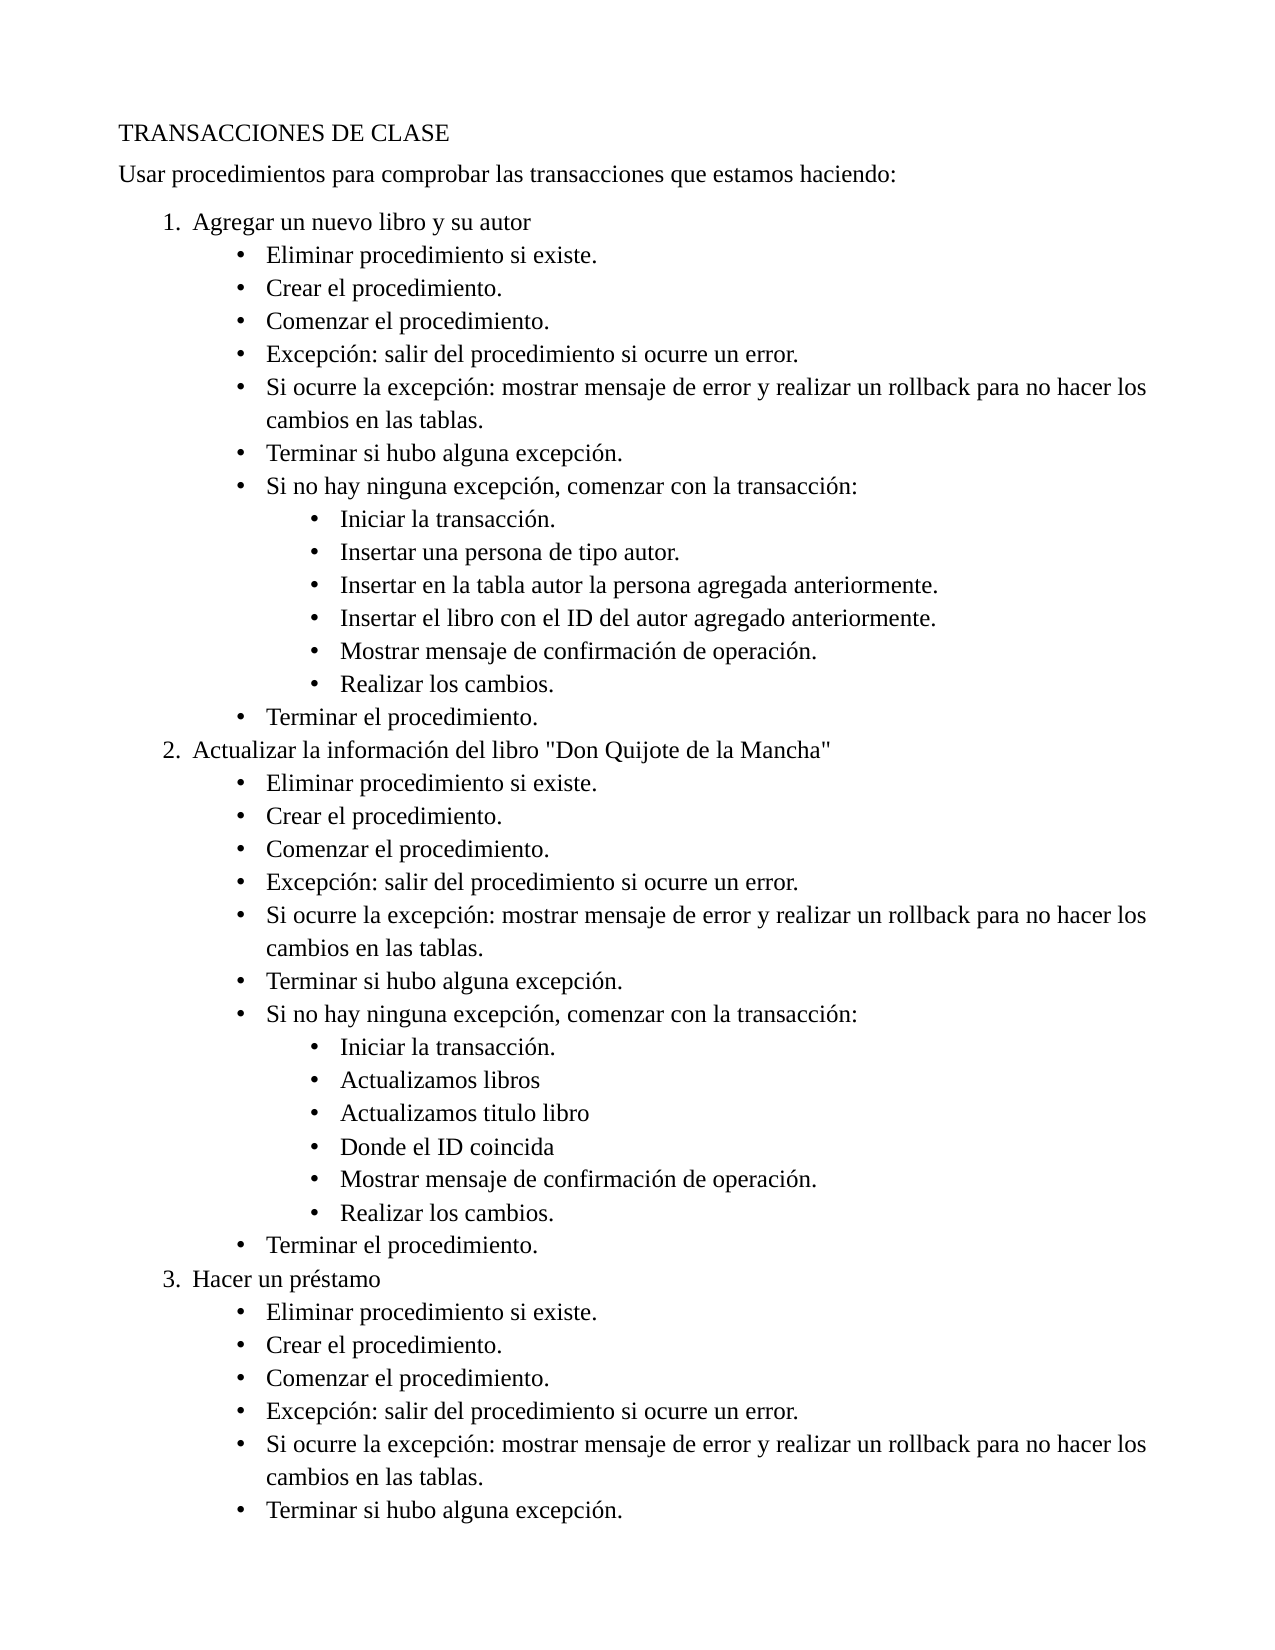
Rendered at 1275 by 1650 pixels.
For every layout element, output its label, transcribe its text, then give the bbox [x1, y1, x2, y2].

list Donde el ID coincida [310, 1132, 1157, 1160]
list Excepción: salir del procedimiento si ocurre un error. [236, 339, 1157, 368]
list Iniciar la transacción. [310, 1032, 1157, 1061]
list Insertar el libro con el ID del autor agregado anteriormente. [310, 603, 1157, 632]
list Si no hay ninguna excepción, comenzar con la transacción: [236, 471, 1157, 500]
list Si ocurre la excepción: mostrar mensaje de error y realizar un rollback para no hacer los cambios en las tablas. [236, 1429, 1157, 1491]
list Excepción: salir del procedimiento si ocurre un error. [236, 867, 1157, 896]
list Terminar el procedimiento. [236, 1231, 1157, 1259]
list Terminar si hubo alguna excepción. [236, 438, 1157, 467]
list Comenzar el procedimiento. [236, 834, 1157, 863]
list Eliminar procedimiento si existe. [236, 768, 1157, 797]
list Mostrar mensaje de confirmación de operación. [310, 1164, 1157, 1193]
list Realizar los cambios. [310, 669, 1157, 698]
list Mostrar mensaje de confirmación de operación. [310, 636, 1157, 665]
list Si ocurre la excepción: mostrar mensaje de error y realizar un rollback para no hacer los cambios en las tablas. [236, 900, 1157, 962]
text Usar procedimientos para comprobar las transacciones que estamos haciendo: [118, 159, 1157, 188]
list Actualizamos libros [310, 1066, 1157, 1094]
list Realizar los cambios. [310, 1198, 1157, 1226]
list Insertar en la tabla autor la persona agregada anteriormente. [310, 570, 1157, 599]
list Crear el procedimiento. [236, 801, 1157, 830]
list Si no hay ninguna excepción, comenzar con la transacción: [236, 999, 1157, 1028]
list Excepción: salir del procedimiento si ocurre un error. [236, 1396, 1157, 1424]
list Hacer un préstamo [162, 1264, 1157, 1292]
list Si ocurre la excepción: mostrar mensaje de error y realizar un rollback para no hacer los cambios en las tablas. [236, 372, 1157, 434]
list Actualizar la información del libro "Don Quijote de la Mancha" [162, 735, 1157, 764]
list Agregar un nuevo libro y su autor [162, 207, 1157, 236]
list Terminar el procedimiento. [236, 702, 1157, 731]
list Terminar si hubo alguna excepción. [236, 966, 1157, 995]
list Crear el procedimiento. [236, 273, 1157, 302]
list Actualizamos titulo libro [310, 1098, 1157, 1127]
list Insertar una persona de tipo autor. [310, 537, 1157, 566]
list Iniciar la transacción. [310, 504, 1157, 533]
list Comenzar el procedimiento. [236, 1363, 1157, 1391]
list Comenzar el procedimiento. [236, 306, 1157, 335]
list Crear el procedimiento. [236, 1330, 1157, 1358]
list Terminar si hubo alguna excepción. [236, 1495, 1157, 1523]
subtitle TRANSACCIONES DE CLASE [118, 118, 1157, 147]
list Eliminar procedimiento si existe. [236, 1297, 1157, 1325]
list Eliminar procedimiento si existe. [236, 240, 1157, 269]
